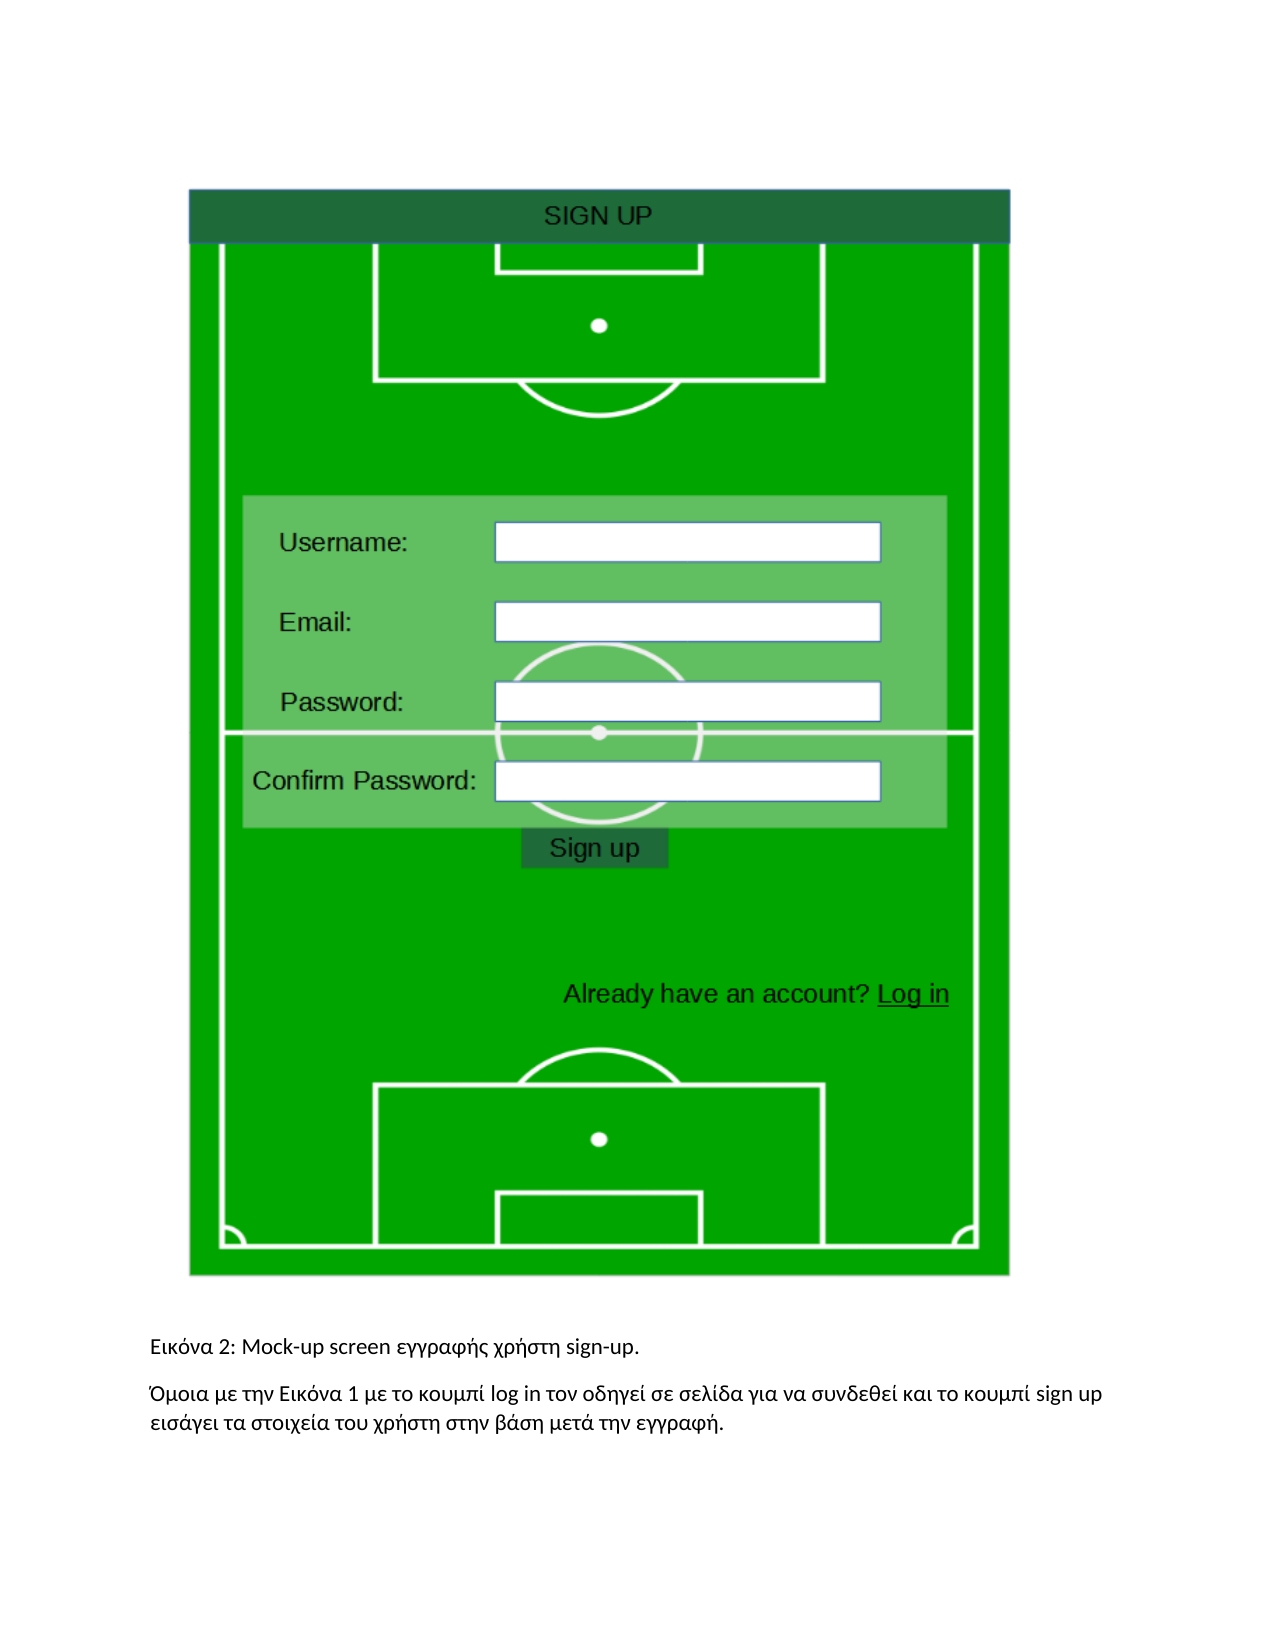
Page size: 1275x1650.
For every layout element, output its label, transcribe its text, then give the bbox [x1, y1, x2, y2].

text Εικόνα 2: Mock-up screen εγγραφής χρήστη sign-up. [150, 1332, 1125, 1360]
text Όμοια με την Εικόνα 1 με το κουμπί log in τον οδηγεί σε σελίδα για να συνδεθεί και το κουμπί sign up εισάγει τα στοιχεία του χρήστη στην βάση μετά την εγγραφή. [150, 1379, 1125, 1436]
